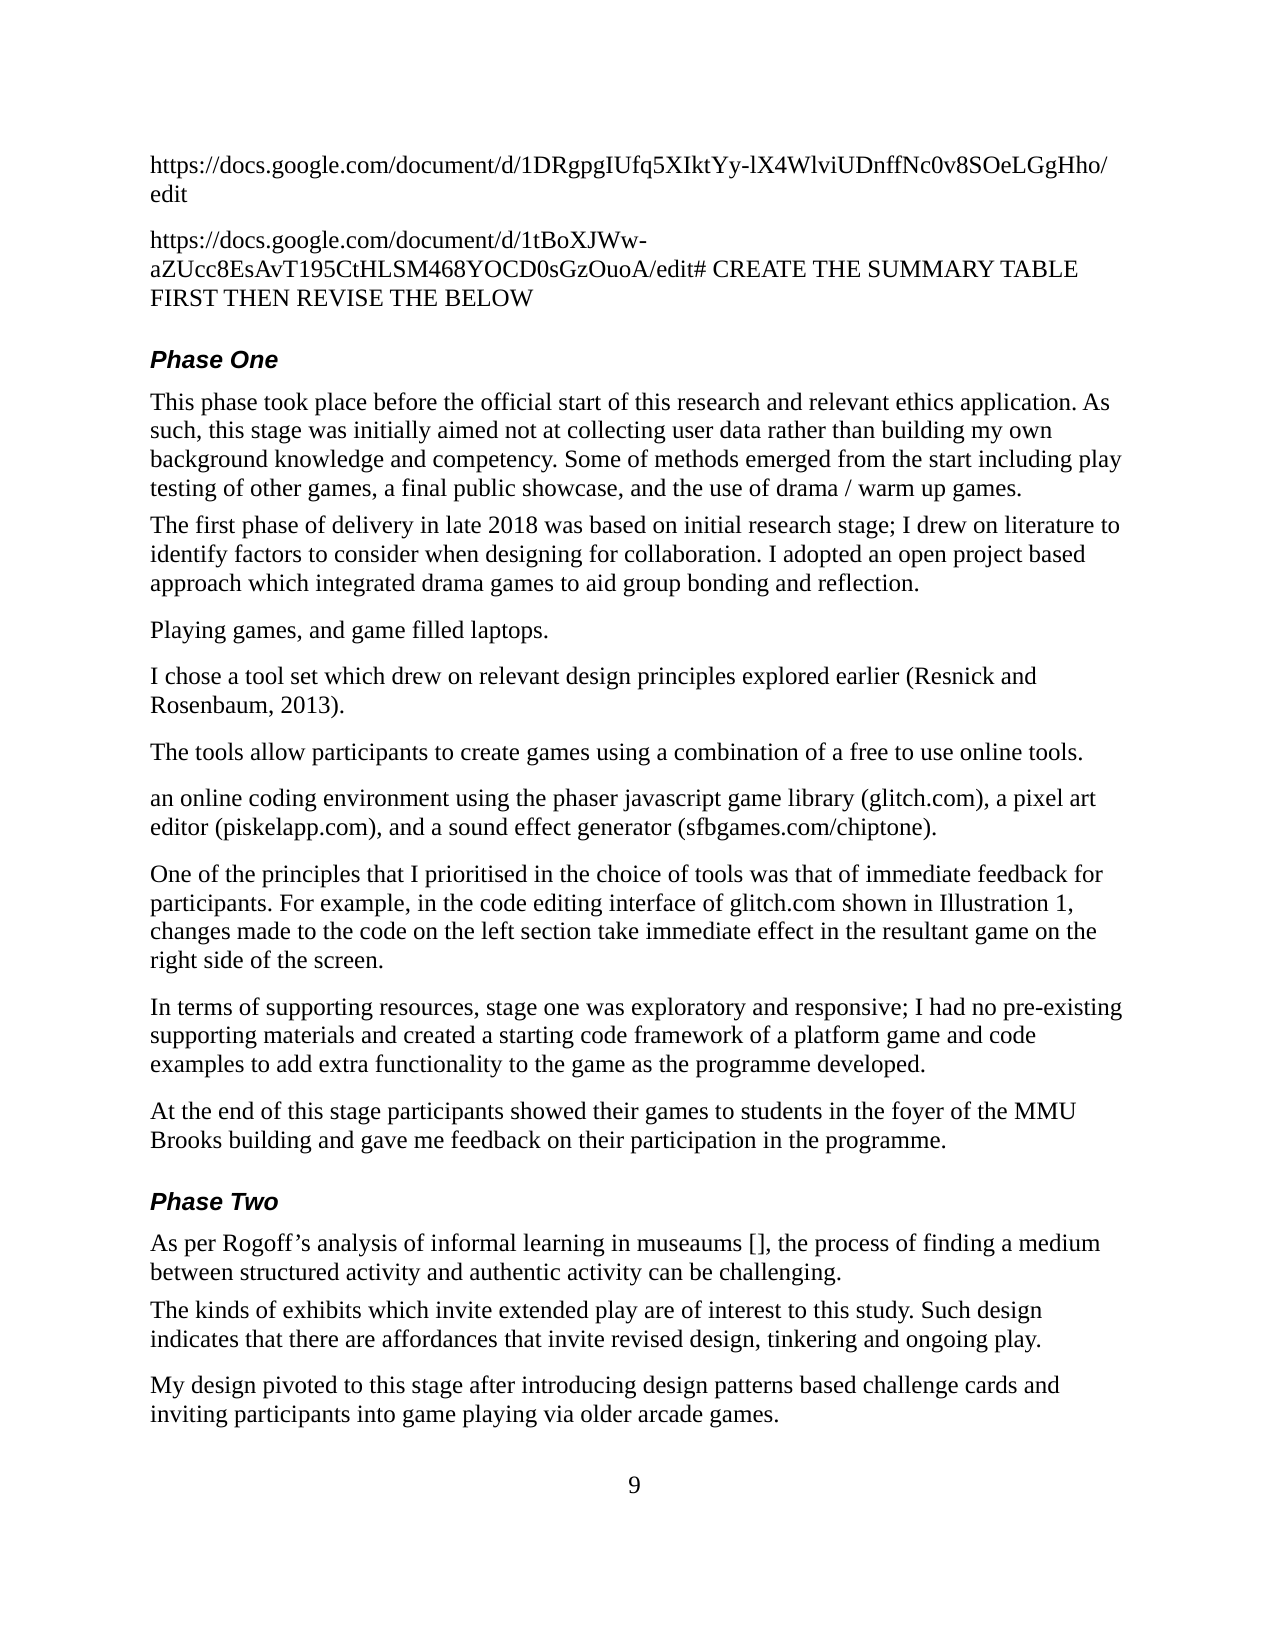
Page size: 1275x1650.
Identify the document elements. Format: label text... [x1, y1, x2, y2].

text In terms of supporting resources, stage one was exploratory and responsive; I had no pre-existing supporting materials and created a starting code framework of a platform game and code examples to add extra functionality to the game as the programme developed. [150, 992, 1125, 1078]
text At the end of this stage participants showed their games to students in the foyer of the MMU Brooks building and gave me feedback on their participation in the programme. [150, 1096, 1125, 1153]
text I chose a tool set which drew on relevant design principles explored earlier (Resnick and Rosenbaum, 2013). [150, 661, 1125, 719]
text My design pivoted to this stage after introducing design patterns based challenge cards and inviting participants into game playing via older arcade games. [150, 1370, 1125, 1428]
text One of the principles that I prioritised in the choice of tools was that of immediate feedback for participants. For example, in the code editing interface of glitch.com shown in Illustration 1, changes made to the code on the left section take immediate effect in the resultant game on the right side of the screen. [150, 859, 1125, 974]
text This phase took place before the official start of this research and relevant ethics application. As such, this stage was initially aimed not at collecting user data rather than building my own background knowledge and competency. Some of methods emerged from the start including play testing of other games, a final public showcase, and the use of drama / warm up games. [150, 387, 1125, 502]
subtitle Phase One [150, 346, 1125, 374]
text an online coding environment using the phaser javascript game library (glitch.com), a pixel art editor (piskelapp.com), and a sound effect generator (sfbgames.com/chiptone). [150, 783, 1125, 841]
text As per Rogoff’s analysis of informal learning in museaums [], the process of finding a medium between structured activity and authentic activity can be challenging. [150, 1228, 1125, 1286]
text The tools allow participants to create games using a combination of a free to use online tools. [150, 737, 1125, 766]
text https://docs.google.com/document/d/1DRgpgIUfq5XIktYy-lX4WlviUDnffNc0v8SOeLGgHho/edit [150, 150, 1125, 207]
text The first phase of delivery in late 2018 was based on initial research stage; I drew on literature to identify factors to consider when designing for collaboration. I adopted an open project based approach which integrated drama games to aid group bonding and reflection. [150, 511, 1125, 597]
text Playing games, and game filled laptops. [150, 615, 1125, 643]
subtitle Phase Two [150, 1187, 1125, 1216]
text The kinds of exhibits which invite extended play are of interest to this study. Such design indicates that there are affordances that invite revised design, tinkering and ongoing play. [150, 1295, 1125, 1352]
text https://docs.google.com/document/d/1tBoXJWw-aZUcc8EsAvT195CtHLSM468YOCD0sGzOuoA/edit# CREATE THE SUMMARY TABLE FIRST THEN REVISE THE BELOW [150, 225, 1125, 312]
